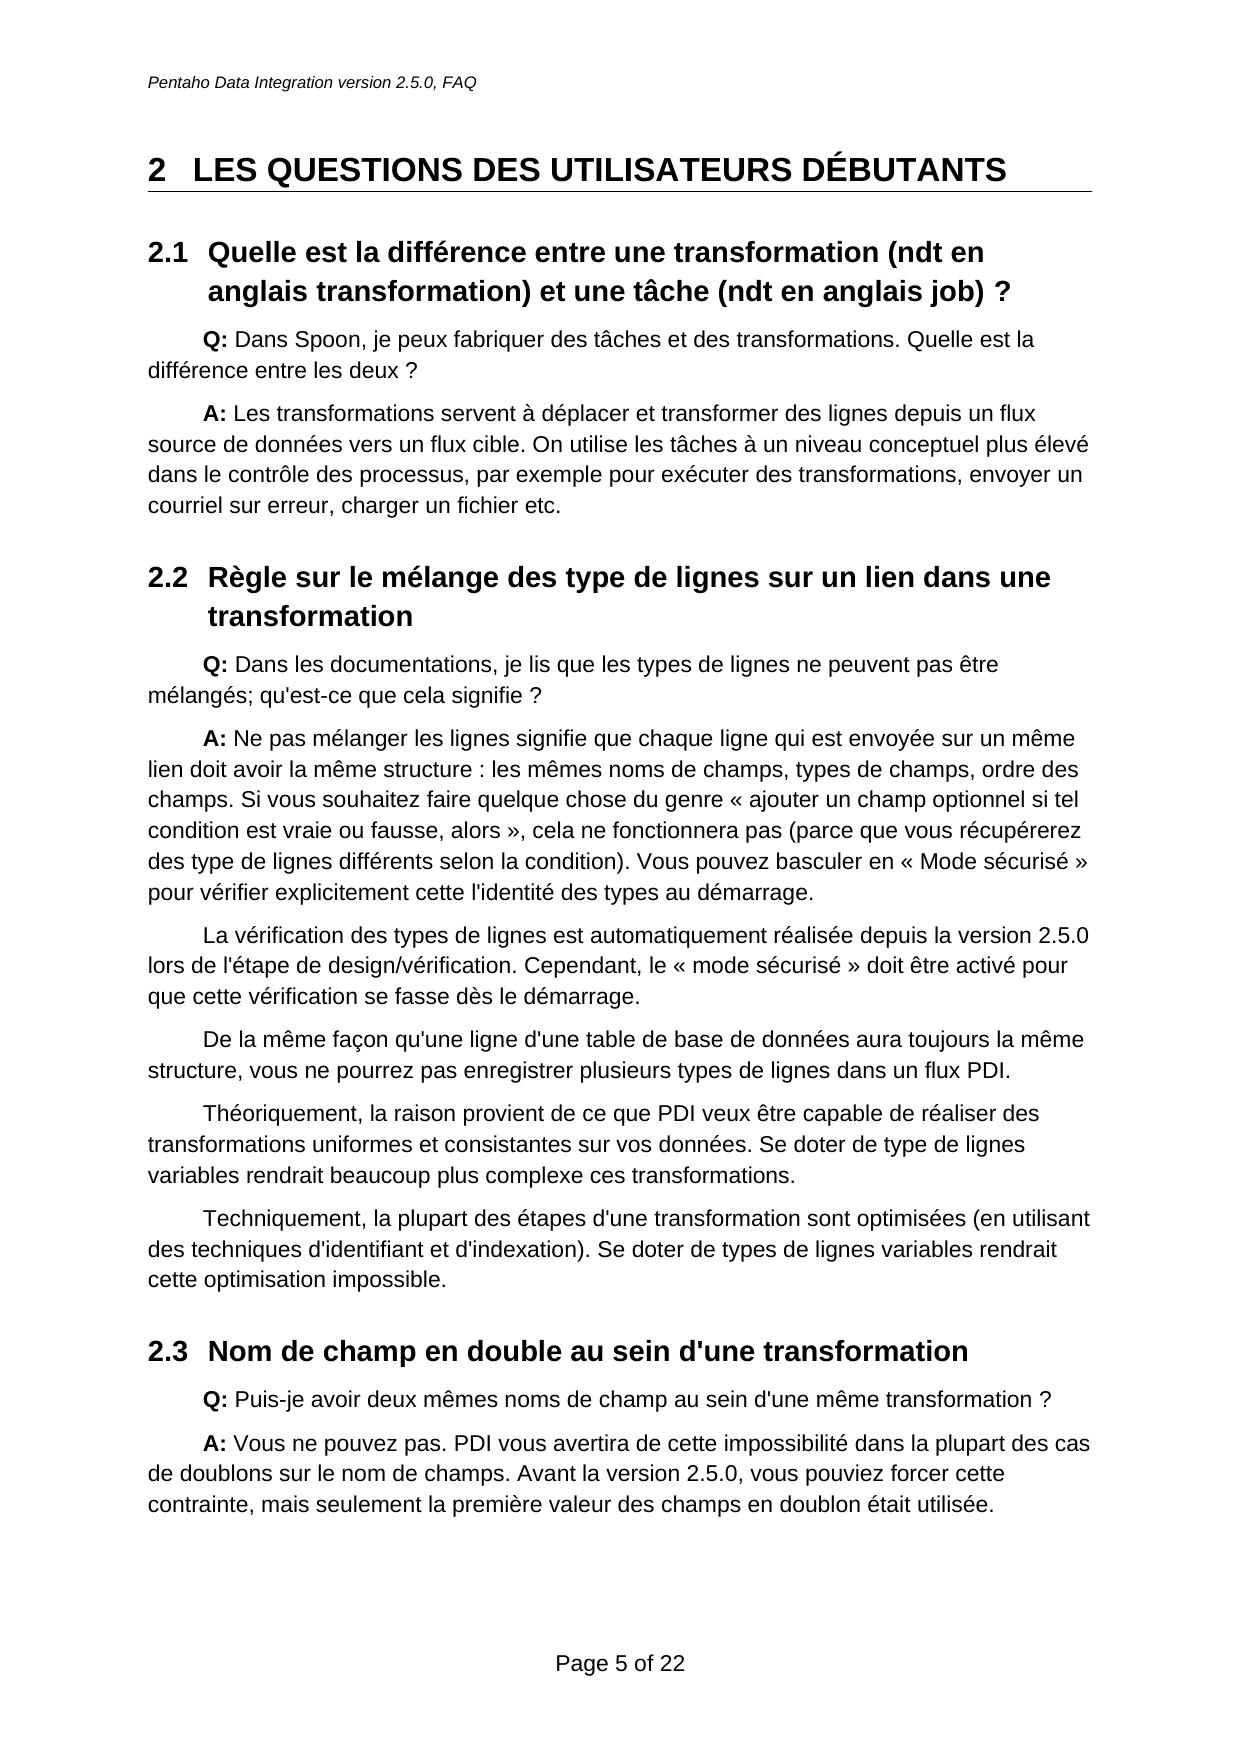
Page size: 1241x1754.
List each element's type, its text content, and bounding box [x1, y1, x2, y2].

text A: Vous ne pouvez pas. PDI vous avertira de cette impossibilité dans la plupart des cas de doublons sur le nom de champs. Avant la version 2.5.0, vous pouviez forcer cette contrainte, mais seulement la première valeur des champs en doublon était utilisée. [148, 1430, 1092, 1517]
text A: Les transformations servent à déplacer et transformer des lignes depuis un flux source de données vers un flux cible. On utilise les tâches à un niveau conceptuel plus élevé dans le contrôle des processus, par exemple pour exécuter des transformations, envoyer un courriel sur erreur, charger un fichier etc. [148, 401, 1092, 518]
text De la même façon qu'une ligne d'une table de base de données aura toujours la même structure, vous ne pourrez pas enregistrer plusieurs types de lignes dans un flux PDI. [148, 1027, 1092, 1083]
text A: Ne pas mélanger les lignes signifie que chaque ligne qui est envoyée sur un même lien doit avoir la même structure : les mêmes noms de champs, types de champs, ordre des champs. Si vous souhaitez faire quelque chose du genre « ajouter un champ optionnel si tel condition est vraie ou fausse, alors », cela ne fonctionnera pas (parce que vous récupérerez des type de lignes différents selon la condition). Vous pouvez basculer en « Mode sécurisé » pour vérifier explicitement cette l'identité des types au démarrage. [148, 726, 1092, 905]
subtitle Règle sur le mélange des type de lignes sur un lien dans une transformation [148, 561, 1092, 633]
text Théoriquement, la raison provient de ce que PDI veux être capable de réaliser des transformations uniformes et consistantes sur vos données. Se doter de type de lignes variables rendrait beaucoup plus complexe ces transformations. [148, 1101, 1092, 1188]
subtitle Les questions des utilisateurs débutants [148, 152, 1092, 191]
text Q: Dans les documentations, je lis que les types de lignes ne peuvent pas être mélangés; qu'est-ce que cela signifie ? [148, 652, 1092, 708]
subtitle Nom de champ en double au sein d'une transformation [148, 1335, 1092, 1368]
text La vérification des types de lignes est automatiquement réalisée depuis la version 2.5.0 lors de l'étape de design/vérification. Cependant, le « mode sécurisé » doit être activé pour que cette vérification se fasse dès le démarrage. [148, 922, 1092, 1009]
text Q: Puis-je avoir deux mêmes noms de champ au sein d'une même transformation ? [148, 1387, 1092, 1413]
text Techniquement, la plupart des étapes d'une transformation sont optimisées (en utilisant des techniques d'identifiant et d'indexation). Se doter de types de lignes variables rendrait cette optimisation impossible. [148, 1206, 1092, 1293]
subtitle Quelle est la différence entre une transformation (ndt en anglais transformation) et une tâche (ndt en anglais job) ? [148, 236, 1092, 308]
text Q: Dans Spoon, je peux fabriquer des tâches et des transformations. Quelle est la différence entre les deux ? [148, 327, 1092, 383]
